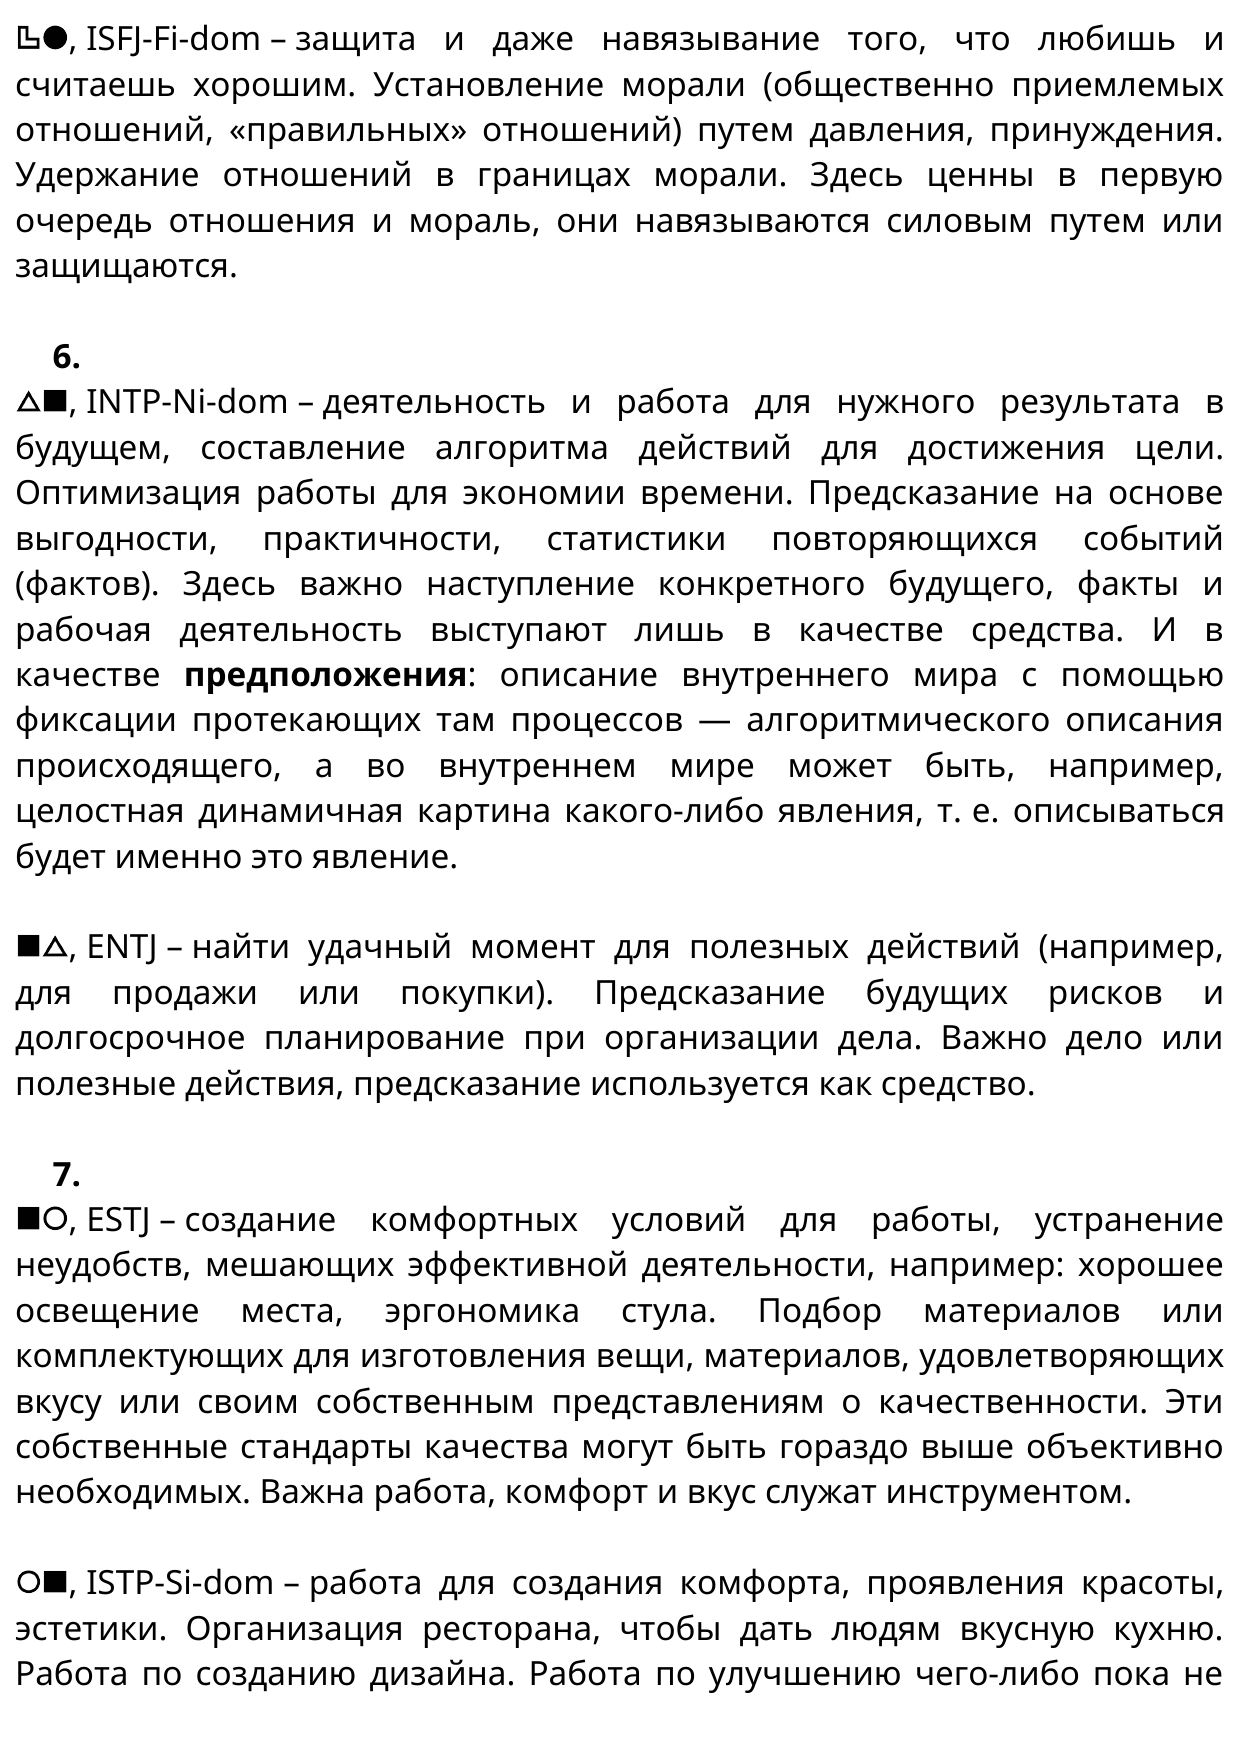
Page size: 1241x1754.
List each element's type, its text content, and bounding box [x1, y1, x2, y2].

text , ENTJ – найти удачный момент для полезных действий (например, для продажи или покупки). Предсказание будущих рисков и долгосрочное планирование при организации дела. Важно дело или полезные действия, предсказание используется как средство. [15, 923, 1225, 1105]
text , ISTP-Si-dom – работа для создания комфорта, проявления красоты, эстетики. Организация ресторана, чтобы дать людям вкусную кухню. Работа по созданию дизайна. Работа по улучшению чего-либо пока не [15, 1559, 1225, 1695]
text , INTP-Ni-dom – деятельность и работа для нужного результата в будущем, составление алгоритма действий для достижения цели. Оптимизация работы для экономии времени. Предсказание на основе выгодности, практичности, статистики повторяющихся событий (фактов). Здесь важно наступление конкретного будущего, факты и рабочая деятельность выступают лишь в качестве средства. И в качестве предположения: описание внутреннего мира с помощью фиксации протекающих там процессов — алгоритмического описания происходящего, а во внутреннем мире может быть, например, целостная динамичная картина какого-либо явления, т. е. описываться будет именно это явление. [15, 378, 1225, 878]
picture [15, 1568, 69, 1595]
text , ISFJ-Fi-dom – защита и даже навязывание того, что любишь и считаешь хорошим. Установление морали (общественно приемлемых отношений, «правильных» отношений) путем давления, принуждения. Удержание отношений в границах морали. Здесь ценны в первую очередь отношения и мораль, они навязываются силовым путем или защищаются. [15, 15, 1225, 287]
picture [15, 387, 69, 414]
picture [15, 932, 69, 959]
text , ESTJ – создание комфортных условий для работы, устранение неудобств, мешающих эффективной деятельности, например: хорошее освещение места, эргономика стула. Подбор материалов или комплектующих для изготовления вещи, материалов, удовлетворяющих вкусу или своим собственным представлениям о качественности. Эти собственные стандарты качества могут быть гораздо выше объективно необходимых. Важна работа, комфорт и вкус служат инструментом. [15, 1196, 1225, 1514]
picture [15, 23, 69, 51]
picture [15, 1204, 69, 1232]
